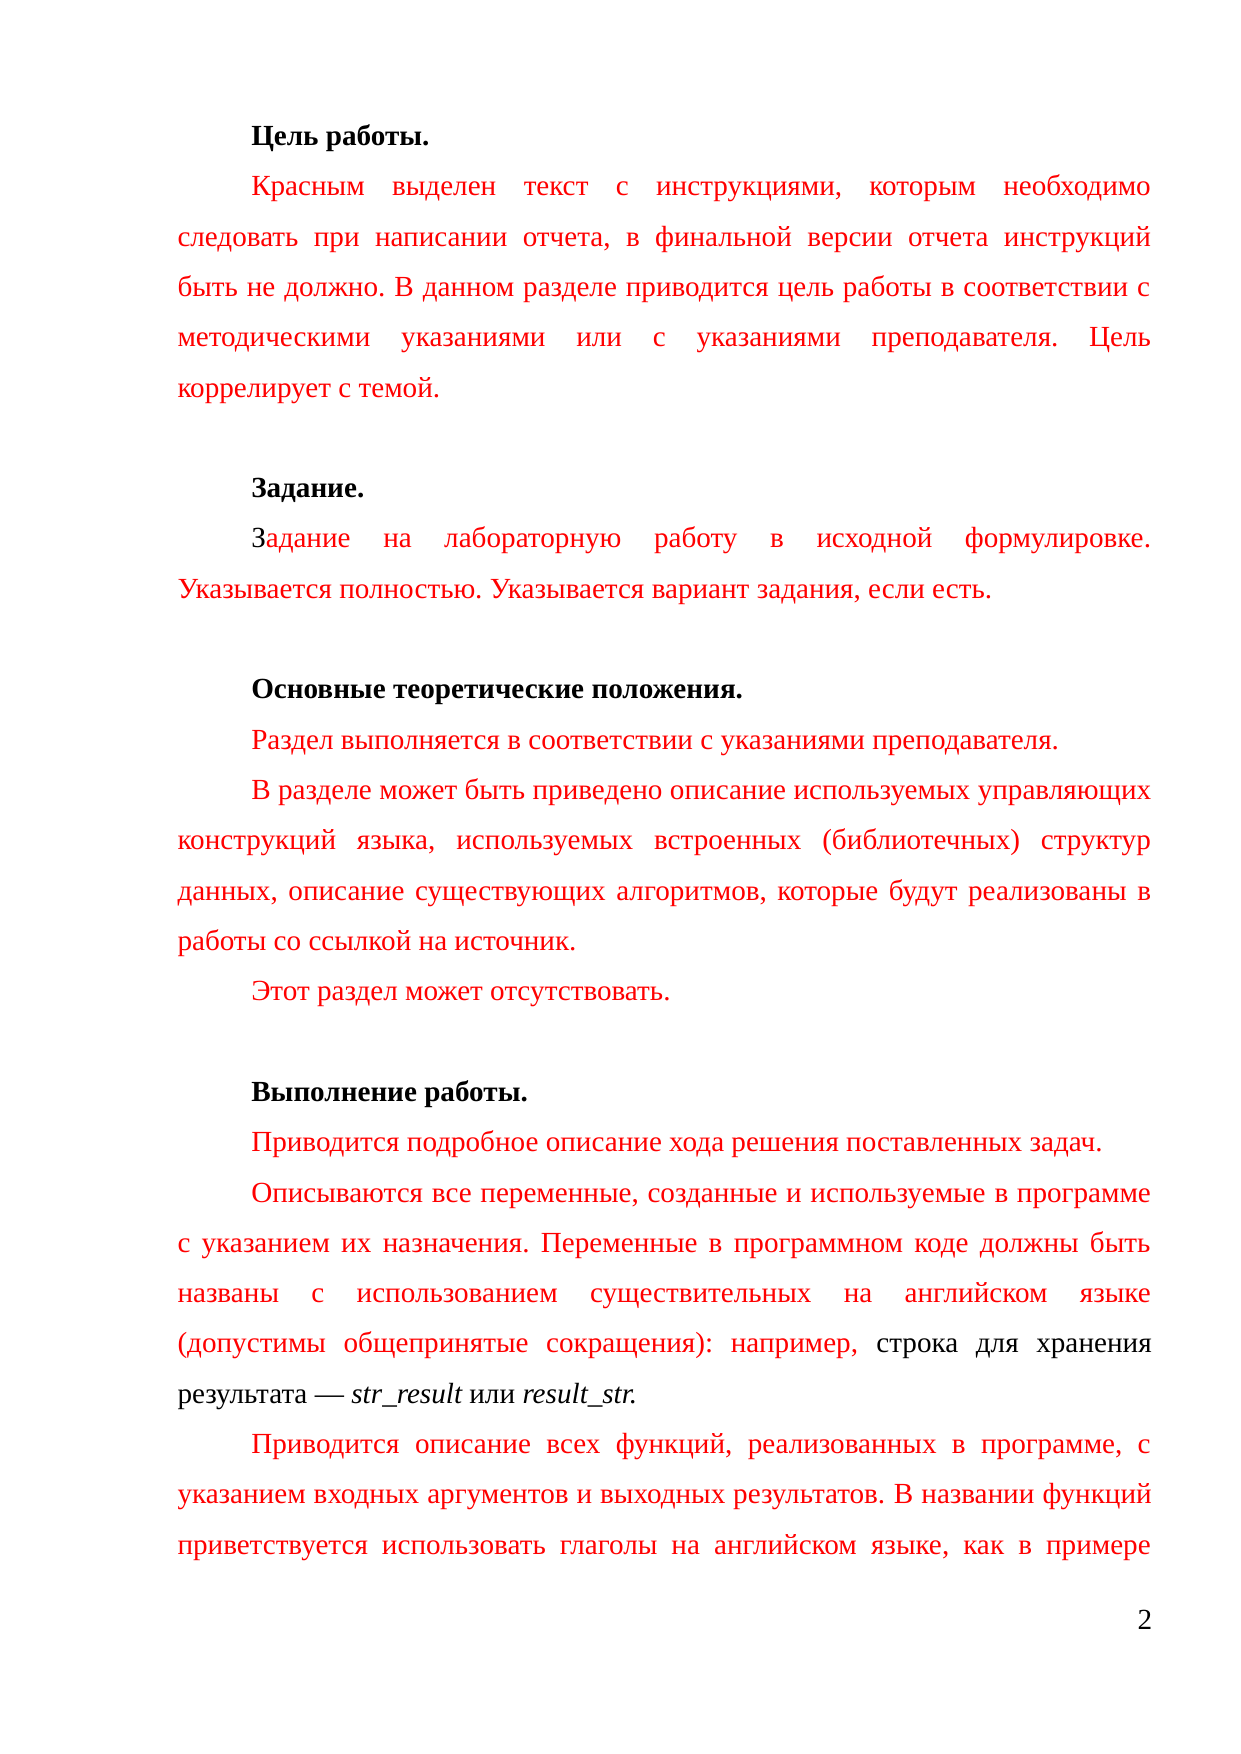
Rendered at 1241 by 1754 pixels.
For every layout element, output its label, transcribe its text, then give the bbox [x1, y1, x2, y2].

subtitle Задание. [177, 470, 1152, 504]
text Красным выделен текст с инструкциями, которым необходимо следовать при написании отчета, в финальной версии отчета инструкций быть не должно. В данном разделе приводится цель работы в соответствии с методическими указаниями или с указаниями преподавателя. Цель коррелирует с темой. [177, 168, 1152, 403]
subtitle Выполнение работы. [177, 1074, 1152, 1108]
text Этот раздел может отсутствовать. [177, 973, 1152, 1007]
text Описываются все переменные, созданные и используемые в программе с указанием их назначения. Переменные в программном коде должны быть названы с использованием существительных на английском языке (допустимы общепринятые сокращения): например, строка для хранения результата — str_result или result_str. [177, 1175, 1152, 1409]
subtitle Цель работы. [177, 118, 1152, 152]
text Раздел выполняется в соответствии с указаниями преподавателя. [177, 722, 1152, 755]
text В разделе может быть приведено описание используемых управляющих конструкций языка, используемых встроенных (библиотечных) структур данных, описание существующих алгоритмов, которые будут реализованы в работы со ссылкой на источник. [177, 772, 1152, 957]
text Приводится подробное описание хода решения поставленных задач. [177, 1124, 1152, 1158]
text Приводится описание всех функций, реализованных в программе, с указанием входных аргументов и выходных результатов. В названии функций приветствуется использовать глаголы на английском языке, как в примере [177, 1426, 1152, 1560]
text Задание на лабораторную работу в исходной формулировке. Указывается полностью. Указывается вариант задания, если есть. [177, 521, 1152, 604]
subtitle Основные теоретические положения. [177, 672, 1152, 705]
